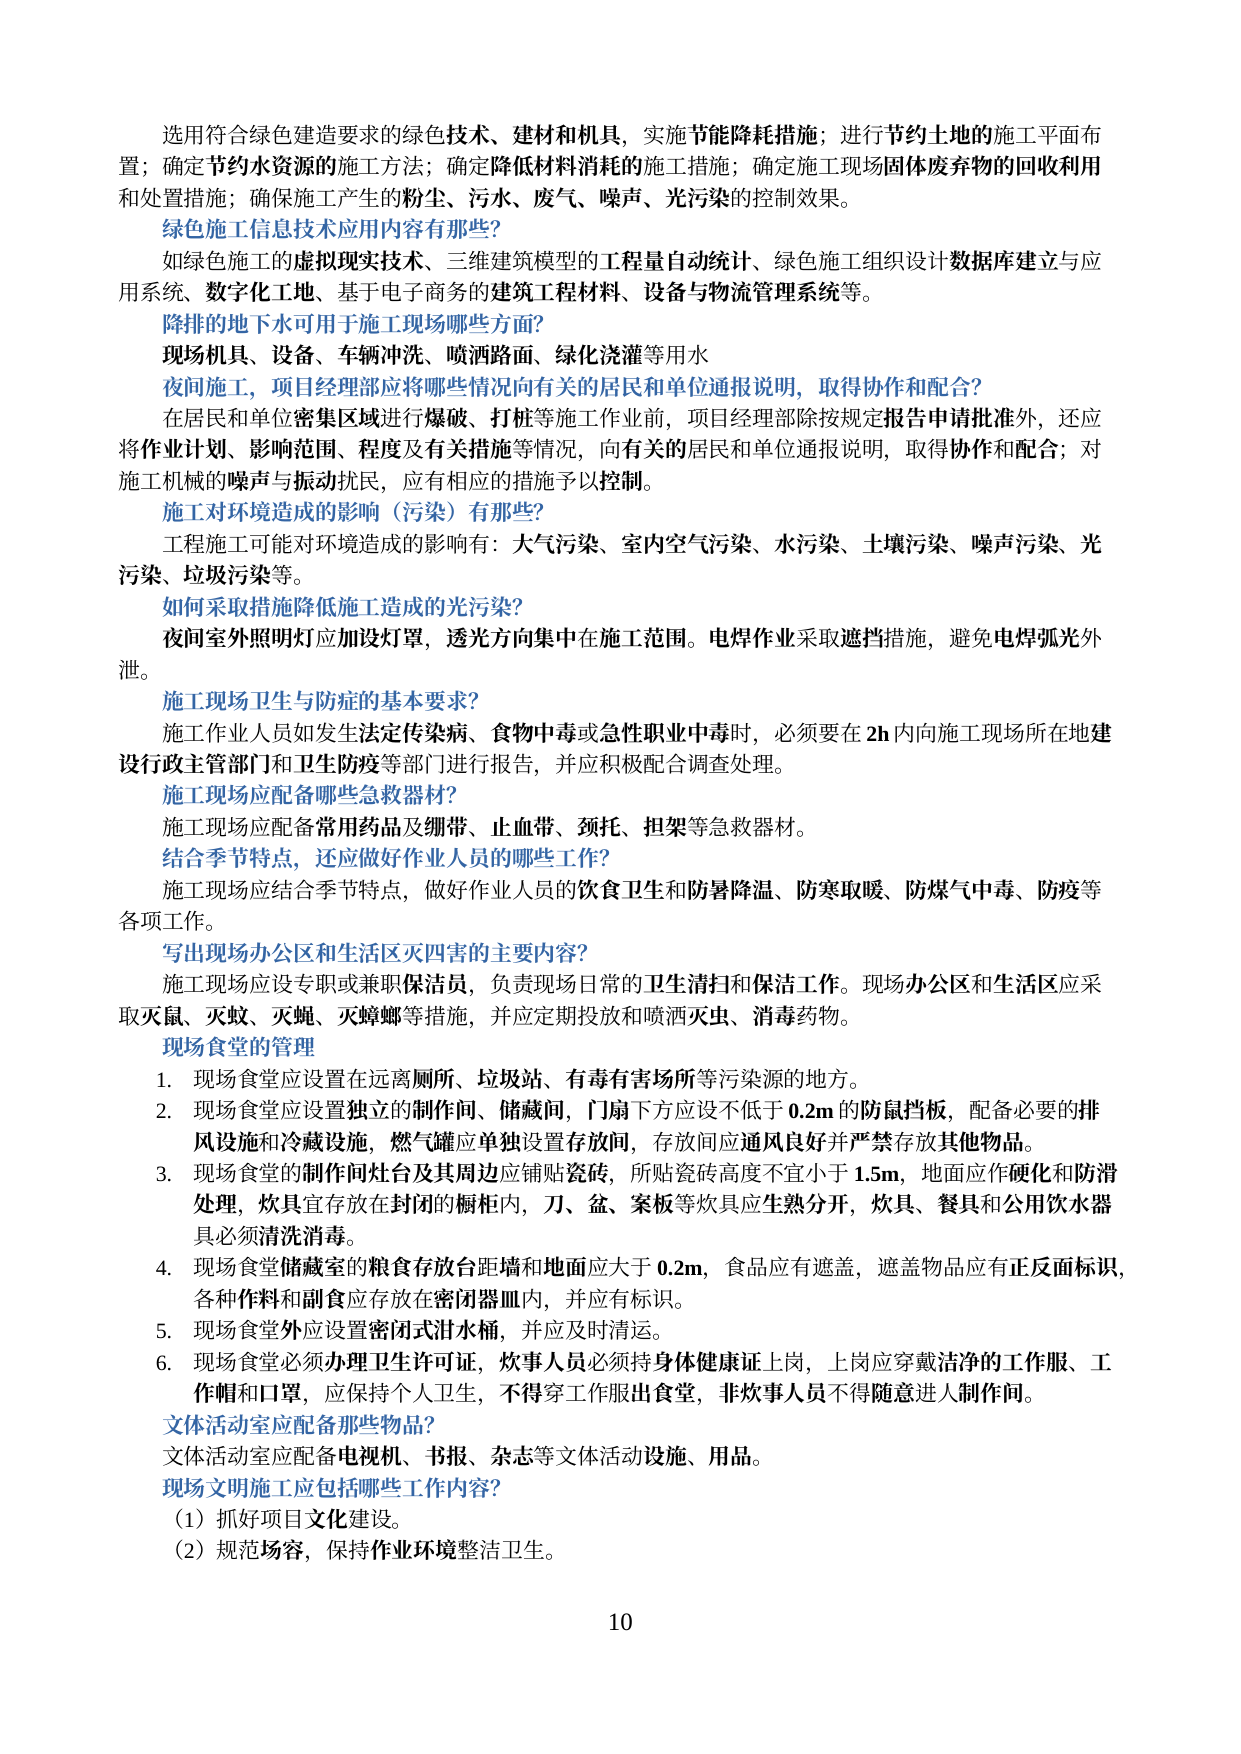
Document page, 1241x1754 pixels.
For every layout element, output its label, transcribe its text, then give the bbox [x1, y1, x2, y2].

text 施工现场应配备常用药品及绷带、止血带、颈托、担架等急救器材。 [118, 810, 1122, 842]
list 现场食堂外应设置密闭式泔水桶，并应及时清运。 [156, 1313, 1122, 1345]
list 现场食堂储藏室的粮食存放台距墙和地面应大于0.2m，食品应有遮盖，遮盖物品应有正反面标识，各种作料和副食应存放在密闭器皿内，并应有标识。 [156, 1251, 1122, 1313]
subtitle 如何采取措施降低施工造成的光污染？ [118, 590, 1122, 621]
subtitle 现场食堂的管理 [118, 1030, 1122, 1062]
text 工程施工可能对环境造成的影响有：大气污染、室内空气污染、水污染、土壤污染、噪声污染、光污染、垃圾污染等。 [118, 527, 1122, 590]
text 文体活动室应配备电视机、书报、杂志等文体活动设施、用品。 [118, 1439, 1122, 1471]
text 施工作业人员如发生法定传染病、食物中毒或急性职业中毒时，必须要在2h内向施工现场所在地建设行政主管部门和卫生防疫等部门进行报告，并应积极配合调查处理。 [118, 716, 1122, 779]
text 夜间室外照明灯应加设灯罩，透光方向集中在施工范围。电焊作业采取遮挡措施，避免电焊弧光外泄。 [118, 621, 1122, 684]
subtitle 现场文明施工应包括哪些工作内容？ [118, 1471, 1122, 1502]
text （2）规范场容，保持作业环境整洁卫生。 [118, 1534, 1122, 1565]
list 现场食堂的制作间灶台及其周边应铺贴瓷砖，所贴瓷砖高度不宜小于1.5m，地面应作硬化和防滑处理，炊具宜存放在封闭的橱柜内，刀、盆、案板等炊具应生熟分开，炊具、餐具和公用饮水器具必须清洗消毒。 [156, 1156, 1122, 1251]
list 现场食堂必须办理卫生许可证，炊事人员必须持身体健康证上岗，上岗应穿戴洁净的工作服、工作帽和口罩，应保持个人卫生，不得穿工作服出食堂，非炊事人员不得随意进人制作间。 [156, 1345, 1122, 1408]
subtitle 绿色施工信息技术应用内容有那些？ [118, 212, 1122, 244]
subtitle 写出现场办公区和生活区灭四害的主要内容？ [118, 936, 1122, 967]
subtitle 结合季节特点，还应做好作业人员的哪些工作？ [118, 842, 1122, 873]
subtitle 施工现场卫生与防症的基本要求？ [118, 684, 1122, 716]
subtitle 施工现场应配备哪些急救器材？ [118, 779, 1122, 810]
text 如绿色施工的虚拟现实技术、三维建筑模型的工程量自动统计、绿色施工组织设计数据库建立与应用系统、数字化工地、基于电子商务的建筑工程材料、设备与物流管理系统等。 [118, 244, 1122, 307]
text 在居民和单位密集区域进行爆破、打桩等施工作业前，项目经理部除按规定报告申请批准外，还应将作业计划、影响范围、程度及有关措施等情况，向有关的居民和单位通报说明，取得协作和配合；对施工机械的噪声与振动扰民，应有相应的措施予以控制。 [118, 401, 1122, 496]
text （1）抓好项目文化建设。 [118, 1502, 1122, 1534]
subtitle 降排的地下水可用于施工现场哪些方面？ [118, 307, 1122, 338]
text 选用符合绿色建造要求的绿色技术、建材和机具，实施节能降耗措施；进行节约土地的施工平面布置；确定节约水资源的施工方法；确定降低材料消耗的施工措施；确定施工现场固体废弃物的回收利用和处置措施；确保施工产生的粉尘、污水、废气、噪声、光污染的控制效果。 [118, 118, 1122, 212]
text 现场机具、设备、车辆冲洗、喷洒路面、绿化浇灌等用水 [118, 338, 1122, 370]
subtitle 施工对环境造成的影响（污染）有那些？ [118, 496, 1122, 527]
list 现场食堂应设置独立的制作间、储藏间，门扇下方应设不低于0.2m的防鼠挡板，配备必要的排风设施和冷藏设施，燃气罐应单独设置存放间，存放间应通风良好并严禁存放其他物品。 [156, 1093, 1122, 1156]
list 现场食堂应设置在远离厕所、垃圾站、有毒有害场所等污染源的地方。 [156, 1062, 1122, 1093]
subtitle 夜间施工，项目经理部应将哪些情况向有关的居民和单位通报说明，取得协作和配合？ [118, 370, 1122, 401]
subtitle 文体活动室应配备那些物品？ [118, 1408, 1122, 1439]
text 施工现场应结合季节特点，做好作业人员的饮食卫生和防暑降温、防寒取暖、防煤气中毒、防疫等各项工作。 [118, 873, 1122, 936]
text 施工现场应设专职或兼职保洁员，负责现场日常的卫生清扫和保洁工作。现场办公区和生活区应采取灭鼠、灭蚊、灭蝇、灭蟑螂等措施，并应定期投放和喷洒灭虫、消毒药物。 [118, 967, 1122, 1030]
